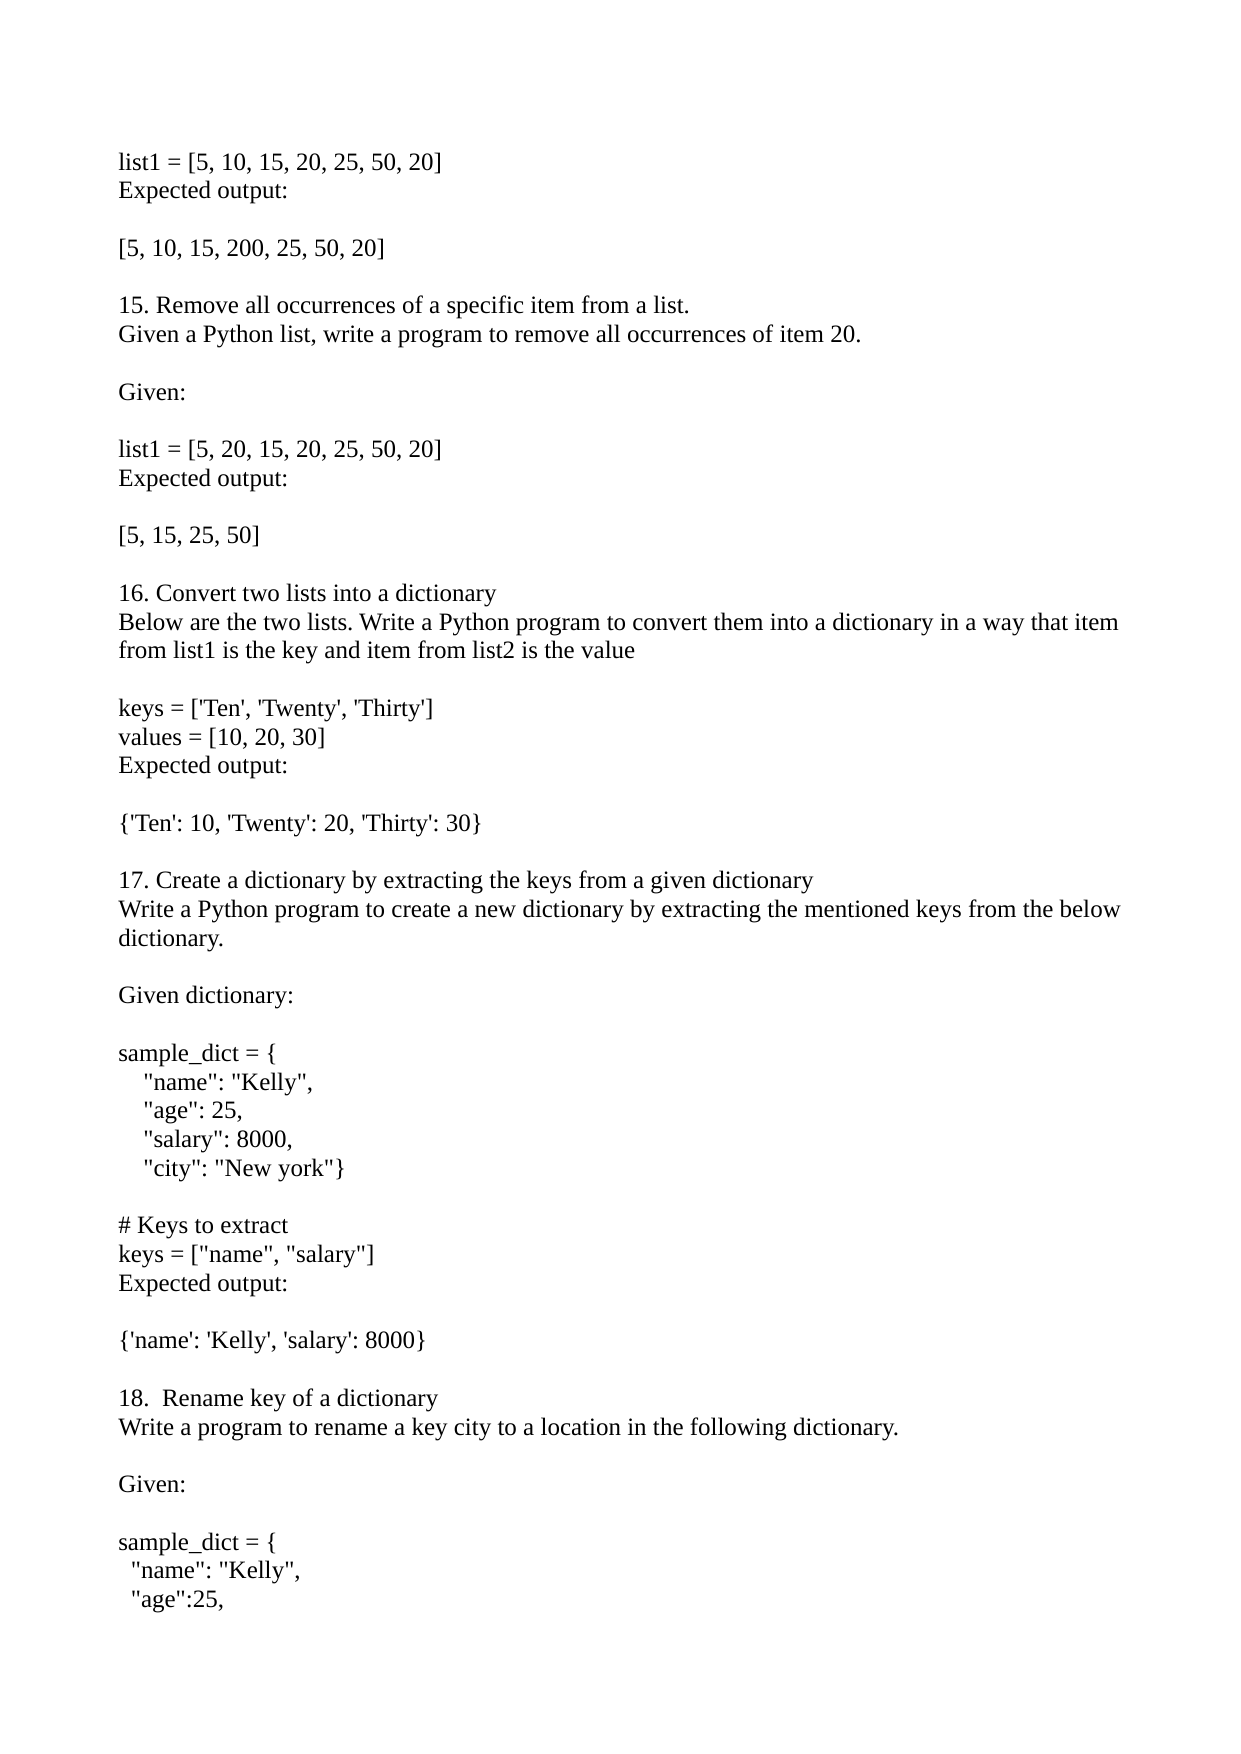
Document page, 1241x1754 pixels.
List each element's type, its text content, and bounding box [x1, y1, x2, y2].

text Given: [118, 377, 1122, 406]
text [5, 10, 15, 200, 25, 50, 20] [118, 233, 1122, 262]
text Below are the two lists. Write a Python program to convert them into a dictionary in a way that item from list1 is the key and item from list2 is the value [118, 607, 1122, 664]
text Given: [118, 1469, 1122, 1498]
text 18. Rename key of a dictionary [118, 1383, 1122, 1412]
text sample_dict = { [118, 1038, 1122, 1067]
text Write a Python program to create a new dictionary by extracting the mentioned keys from the below dictionary. [118, 894, 1122, 952]
text "city": "New york"} [118, 1153, 1122, 1182]
text Given dictionary: [118, 981, 1122, 1009]
text {'Ten': 10, 'Twenty': 20, 'Thirty': 30} [118, 808, 1122, 837]
text Expected output: [118, 463, 1122, 492]
text "age": 25, [118, 1096, 1122, 1124]
text Expected output: [118, 751, 1122, 779]
text Write a program to rename a key city to a location in the following dictionary. [118, 1412, 1122, 1441]
text list1 = [5, 20, 15, 20, 25, 50, 20] [118, 434, 1122, 463]
text {'name': 'Kelly', 'salary': 8000} [118, 1326, 1122, 1354]
text list1 = [5, 10, 15, 20, 25, 50, 20] [118, 147, 1122, 176]
text sample_dict = { [118, 1527, 1122, 1556]
text Expected output: [118, 1268, 1122, 1297]
text "name": "Kelly", [118, 1067, 1122, 1096]
text 16. Convert two lists into a dictionary [118, 578, 1122, 607]
text keys = ["name", "salary"] [118, 1239, 1122, 1268]
text values = [10, 20, 30] [118, 722, 1122, 751]
text Expected output: [118, 176, 1122, 204]
text "name": "Kelly", [118, 1556, 1122, 1584]
text "salary": 8000, [118, 1124, 1122, 1153]
text keys = ['Ten', 'Twenty', 'Thirty'] [118, 693, 1122, 722]
text "age":25, [118, 1584, 1122, 1613]
text 17. Create a dictionary by extracting the keys from a given dictionary [118, 866, 1122, 894]
text # Keys to extract [118, 1211, 1122, 1239]
text Given a Python list, write a program to remove all occurrences of item 20. [118, 319, 1122, 348]
text 15. Remove all occurrences of a specific item from a list. [118, 291, 1122, 319]
text [5, 15, 25, 50] [118, 521, 1122, 549]
